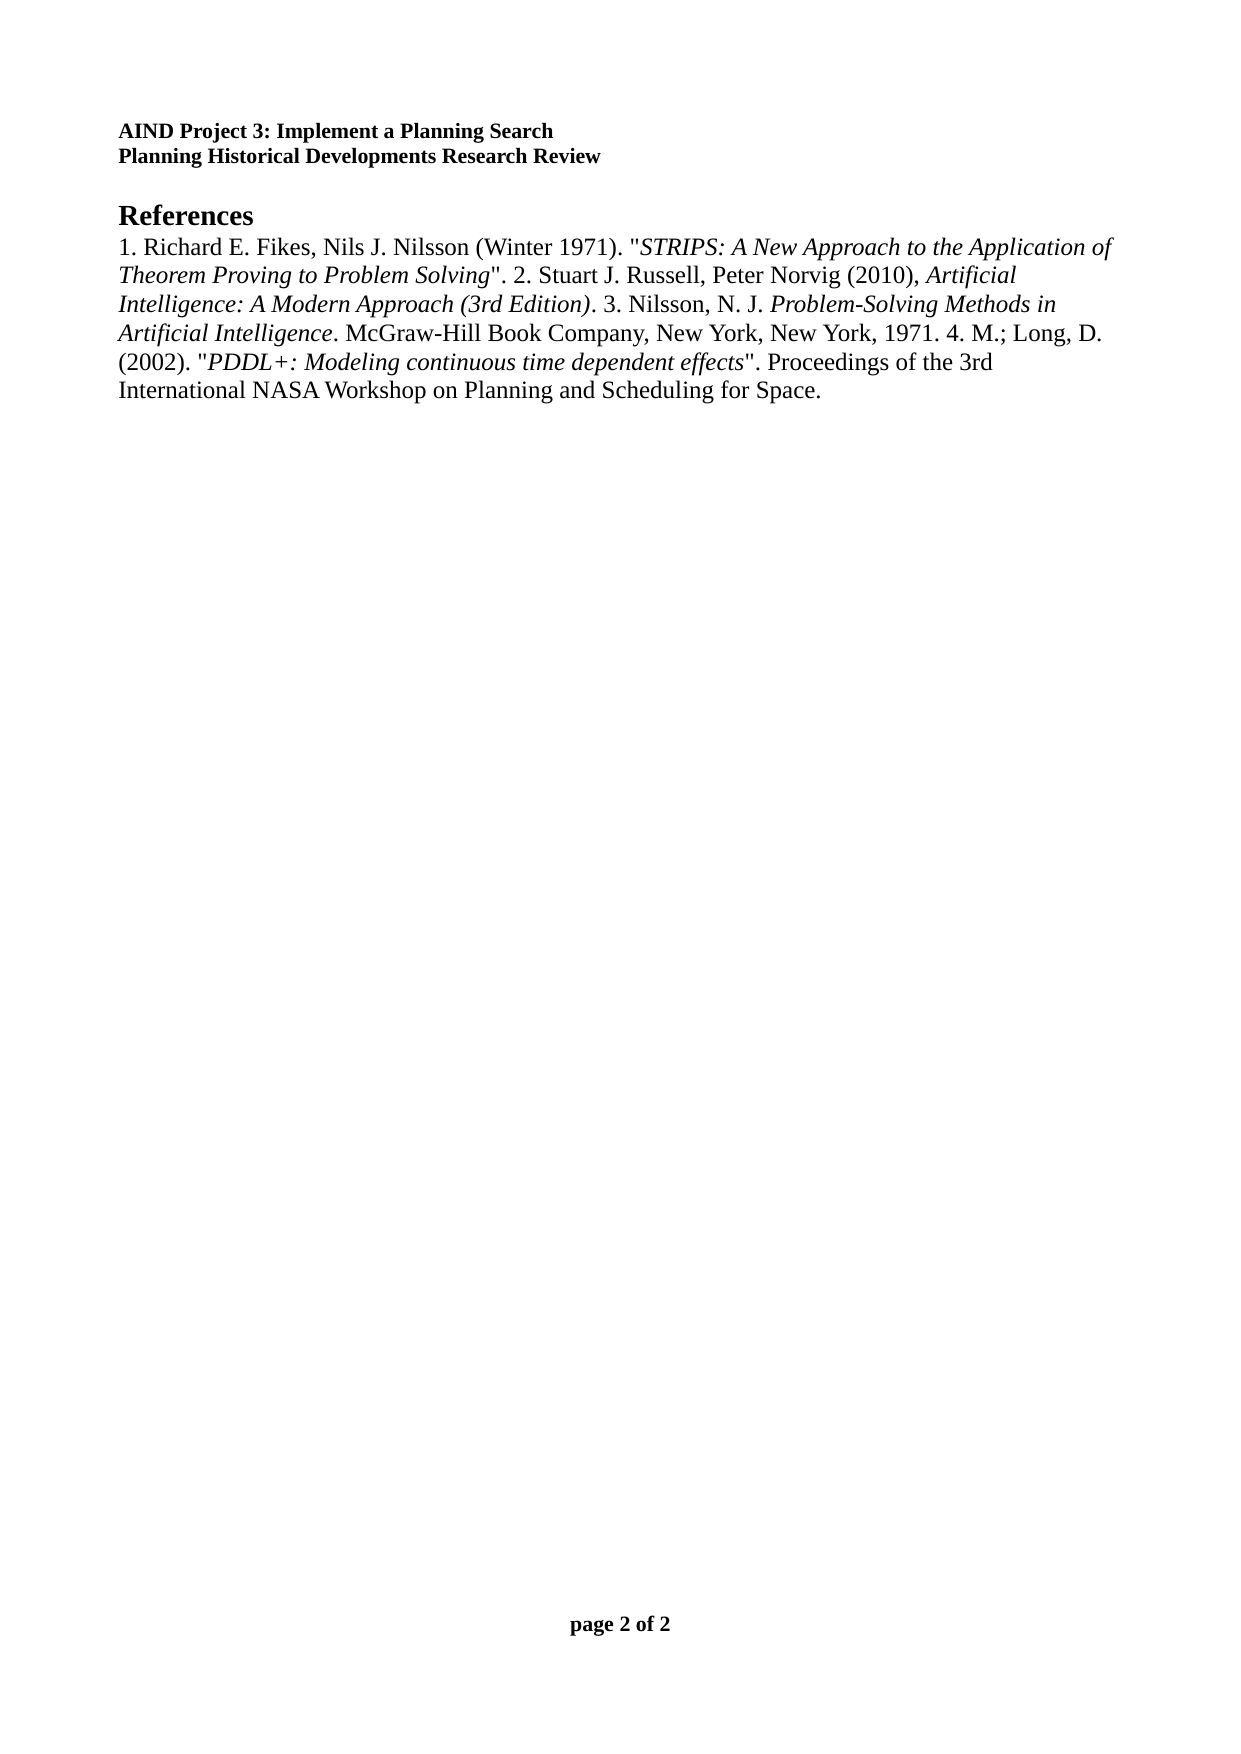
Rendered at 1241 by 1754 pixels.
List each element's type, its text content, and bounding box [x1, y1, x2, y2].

text 1. Richard E. Fikes, Nils J. Nilsson (Winter 1971). "STRIPS: A New Approach to the Application of Theorem Proving to Problem Solving". 2. Stuart J. Russell, Peter Norvig (2010), Artificial Intelligence: A Modern Approach (3rd Edition). 3. Nilsson, N. J. Problem-Solving Methods in Artificial Intelligence. McGraw-Hill Book Company, New York, New York, 1971. 4. M.; Long, D. (2002). "PDDL+: Modeling continuous time dependent effects". Proceedings of the 3rd International NASA Workshop on Planning and Scheduling for Space. [118, 232, 1122, 404]
text References [118, 198, 1122, 232]
